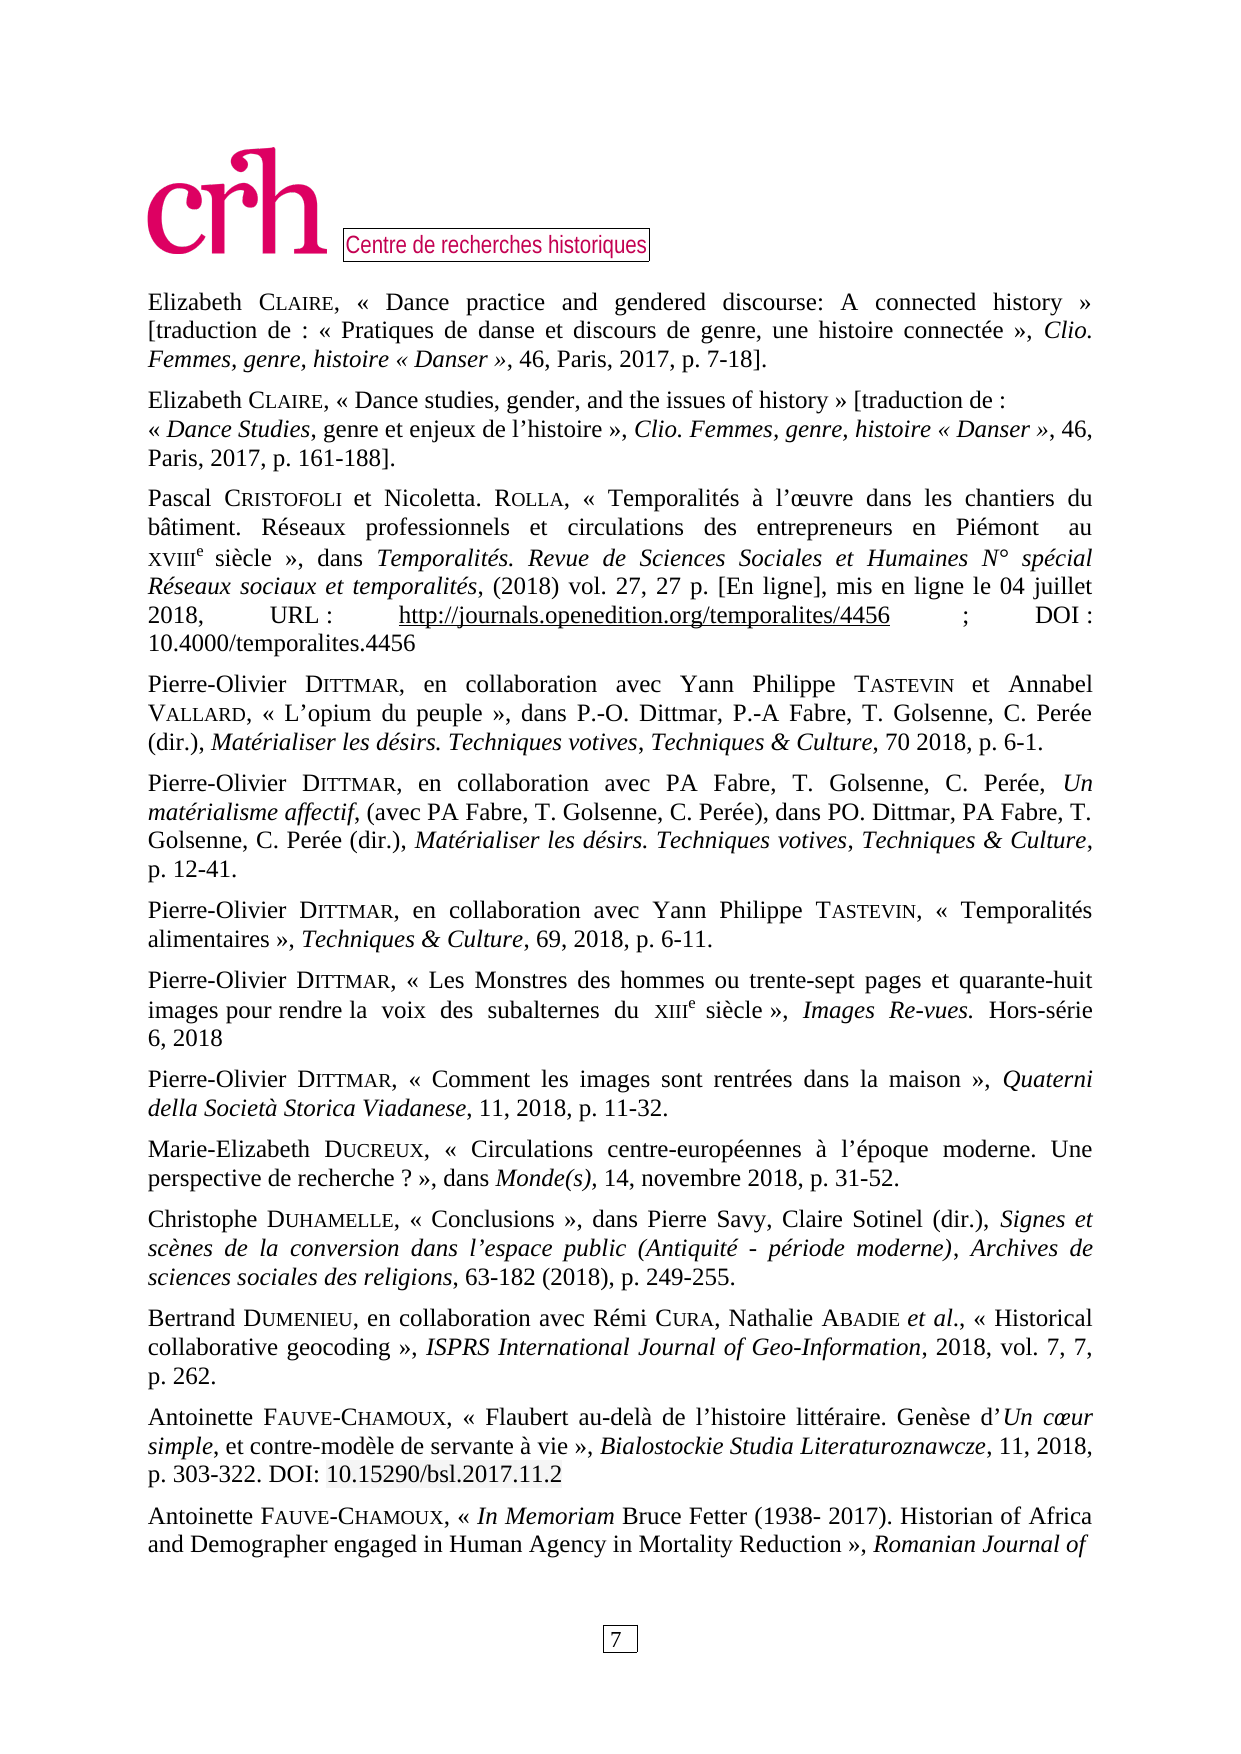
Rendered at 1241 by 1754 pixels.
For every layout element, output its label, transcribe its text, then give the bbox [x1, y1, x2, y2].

text Elizabeth CLAIRE, « Dance studies, gender, and the issues of history » [traduction de : [148, 385, 1105, 414]
text Marie-Elizabeth DUCREUX, « Circulations centre-européennes à l’époque moderne. Une perspective de recherche ? », dans Monde(s), 14, novembre 2018, p. 31-52. [148, 1134, 1093, 1192]
text « Dance Studies, genre et enjeux de l’histoire », Clio. Femmes, genre, histoire « Danser », 46, Paris, 2017, p. 161-188]. [148, 414, 1093, 472]
text Elizabeth CLAIRE, « Dance practice and gendered discourse: A connected history » [traduction de : « Pratiques de danse et discours de genre, une histoire connectée », Clio. Femmes, genre, histoire « Danser », 46, Paris, 2017, p. 7-18]. [148, 287, 1093, 373]
text Pierre-Olivier DITTMAR, en collaboration avec PA Fabre, T. Golsenne, C. Perée, Un matérialisme affectif, (avec PA Fabre, T. Golsenne, C. Perée), dans PO. Dittmar, PA Fabre, T. Golsenne, C. Perée (dir.), Matérialiser les désirs. Techniques votives, Techniques & Culture, p. 12-41. [148, 768, 1093, 883]
text Antoinette FAUVE-CHAMOUX, « In Memoriam Bruce Fetter (1938- 2017). Historian of Africa and Demographer engaged in Human Agency in Mortality Reduction », Romanian Journal of [148, 1501, 1093, 1558]
text Pierre-Olivier DITTMAR, « Comment les images sont rentrées dans la maison », Quaterni della Società Storica Viadanese, 11, 2018, p. 11-32. [148, 1064, 1093, 1122]
text Antoinette FAUVE-CHAMOUX, « Flaubert au-delà de l’histoire littéraire. Genèse d’Un cœur simple, et contre-modèle de servante à vie », Bialostockie Studia Literaturoznawcze, 11, 2018, p. 303-322. DOI: 10.15290/bsl.2017.11.2 [148, 1402, 1093, 1488]
picture [147, 147, 327, 254]
text Pascal CRISTOFOLI et Nicoletta. ROLLA, « Temporalités à l’œuvre dans les chantiers du bâtiment. Réseaux professionnels et circulations des entrepreneurs en Piémont au XVIIIe siècle », dans Temporalités. Revue de Sciences Sociales et Humaines N° spécial Réseaux sociaux et temporalités, (2018) vol. 27, 27 p. [En ligne], mis en ligne le 04 juillet 2018, URL : http://journals.openedition.org/temporalites/4456 ; DOI : 10.4000/temporalites.4456 [148, 484, 1093, 657]
text Christophe DUHAMELLE, « Conclusions », dans Pierre Savy, Claire Sotinel (dir.), Signes et scènes de la conversion dans l’espace public (Antiquité - période moderne), Archives de sciences sociales des religions, 63-182 (2018), p. 249-255. [148, 1204, 1093, 1291]
text Bertrand DUMENIEU, en collaboration avec Rémi CURA, Nathalie ABADIE et al., « Historical collaborative geocoding », ISPRS International Journal of Geo-Information, 2018, vol. 7, 7, p. 262. [148, 1303, 1093, 1389]
text Pierre-Olivier DITTMAR, en collaboration avec Yann Philippe TASTEVIN, « Temporalités alimentaires », Techniques & Culture, 69, 2018, p. 6-11. [148, 895, 1093, 953]
text Pierre-Olivier DITTMAR, en collaboration avec Yann Philippe TASTEVIN et Annabel VALLARD, « L’opium du peuple », dans P.-O. Dittmar, P.-A Fabre, T. Golsenne, C. Perée (dir.), Matérialiser les désirs. Techniques votives, Techniques & Culture, 70 2018, p. 6-1. [148, 669, 1093, 755]
text Pierre-Olivier DITTMAR, « Les Monstres des hommes ou trente-sept pages et quarante-huit images pour rendre la voix des subalternes du XIIIe siècle », Images Re-vues. Hors-série 6, 2018 [148, 966, 1093, 1052]
